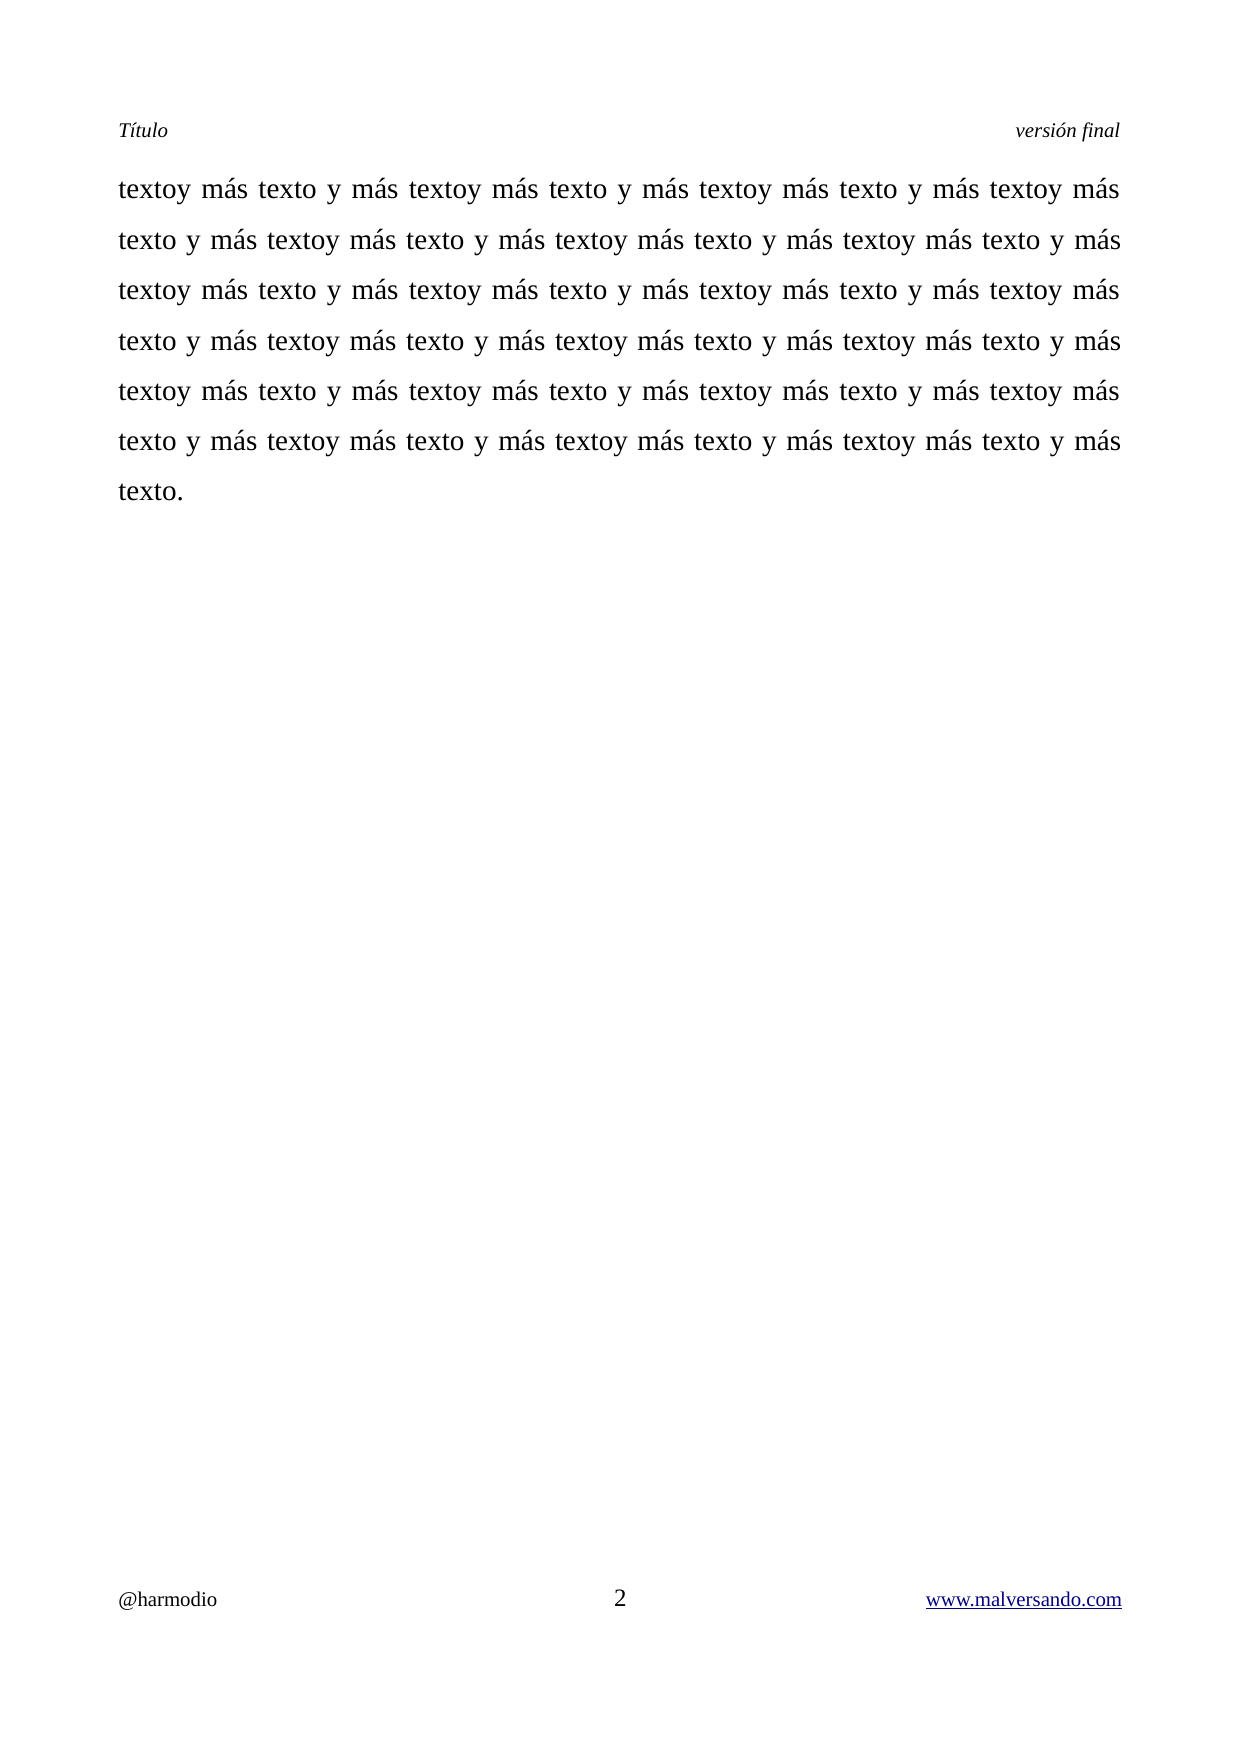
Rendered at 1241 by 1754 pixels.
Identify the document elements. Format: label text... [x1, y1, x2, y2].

text textoy más texto y más textoy más texto y más textoy más texto y más textoy más texto y más textoy más texto y más textoy más texto y más textoy más texto y más textoy más texto y más textoy más texto y más textoy más texto y más textoy más texto y más textoy más texto y más textoy más texto y más textoy más texto y más textoy más texto y más textoy más texto y más textoy más texto y más textoy más texto y más textoy más texto y más textoy más texto y más textoy más texto y más texto. [118, 172, 1122, 507]
